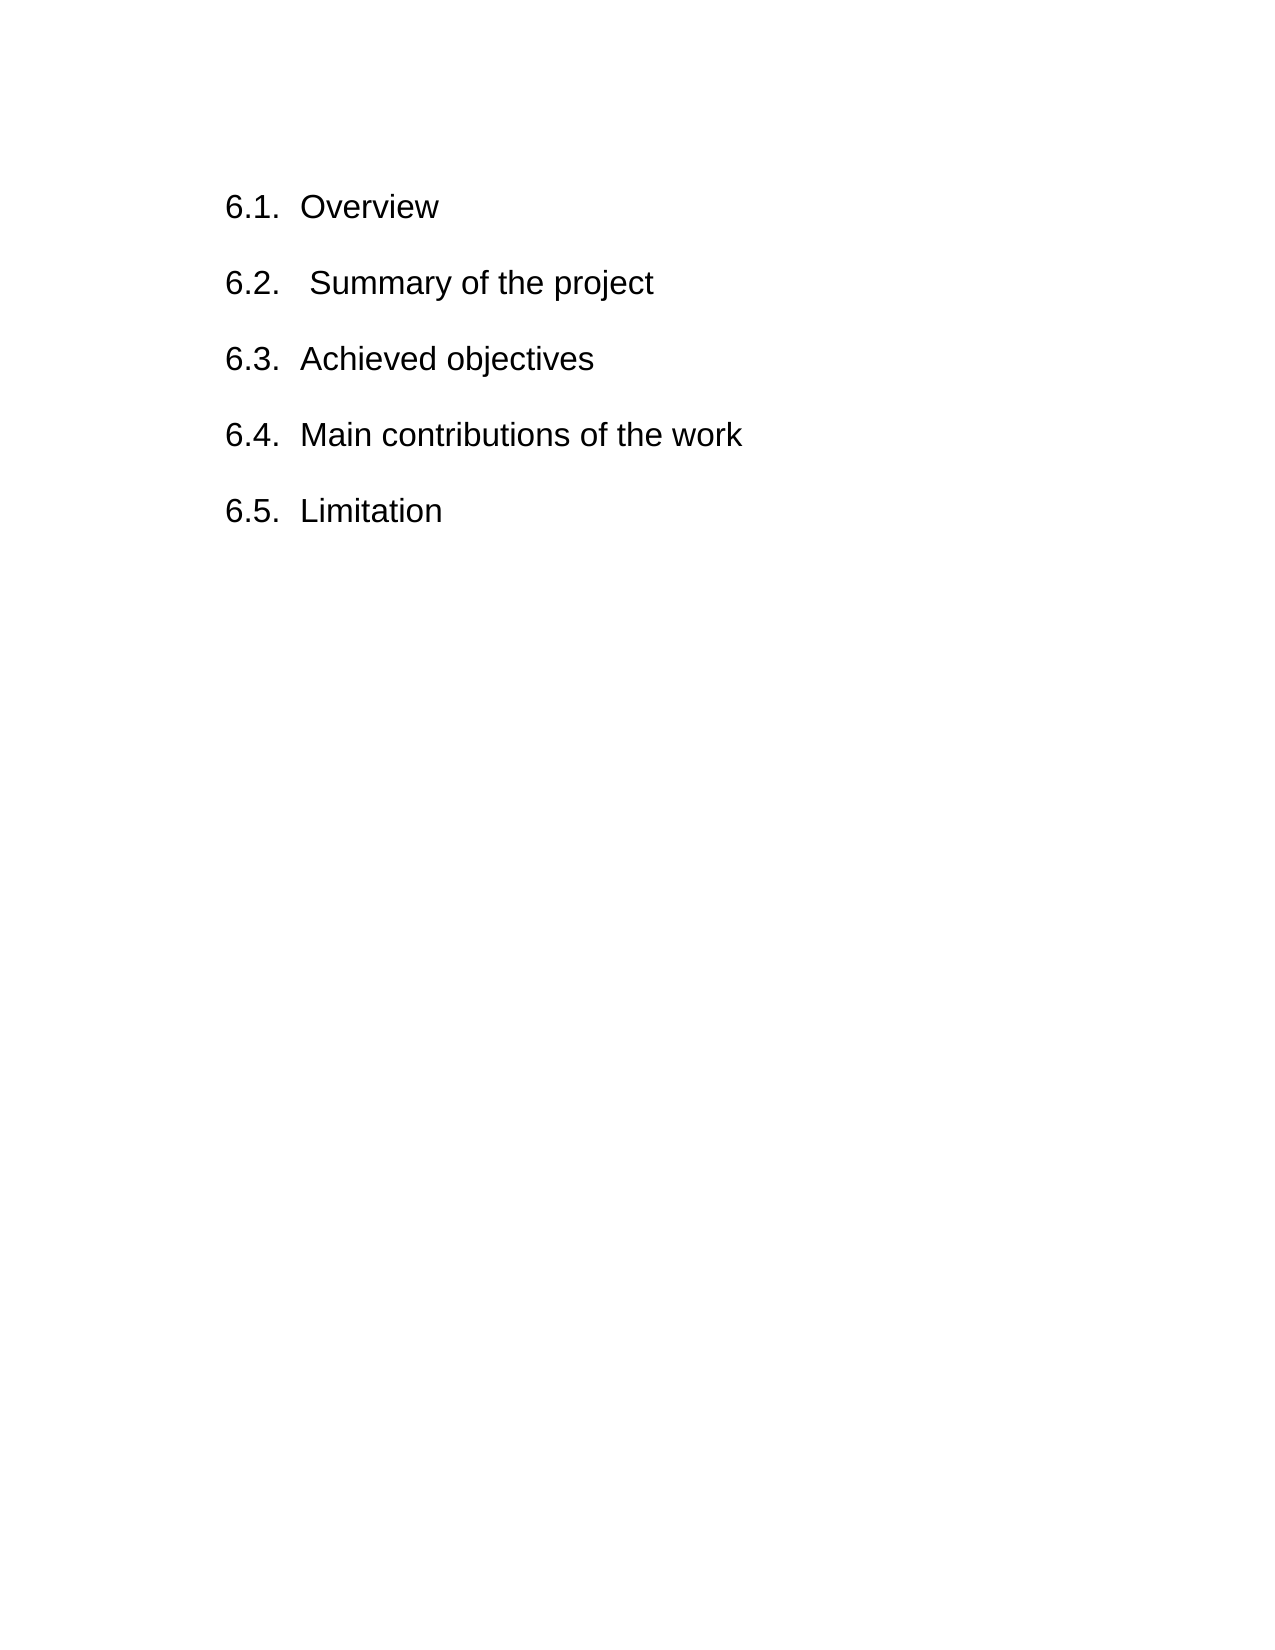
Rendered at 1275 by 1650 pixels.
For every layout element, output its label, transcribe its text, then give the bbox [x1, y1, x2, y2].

subtitle Limitation [225, 491, 1125, 530]
subtitle Main contributions of the work [225, 415, 1125, 454]
subtitle Achieved objectives [225, 339, 1125, 378]
subtitle Summary of the project [225, 263, 1125, 302]
subtitle Overview [225, 187, 1125, 226]
